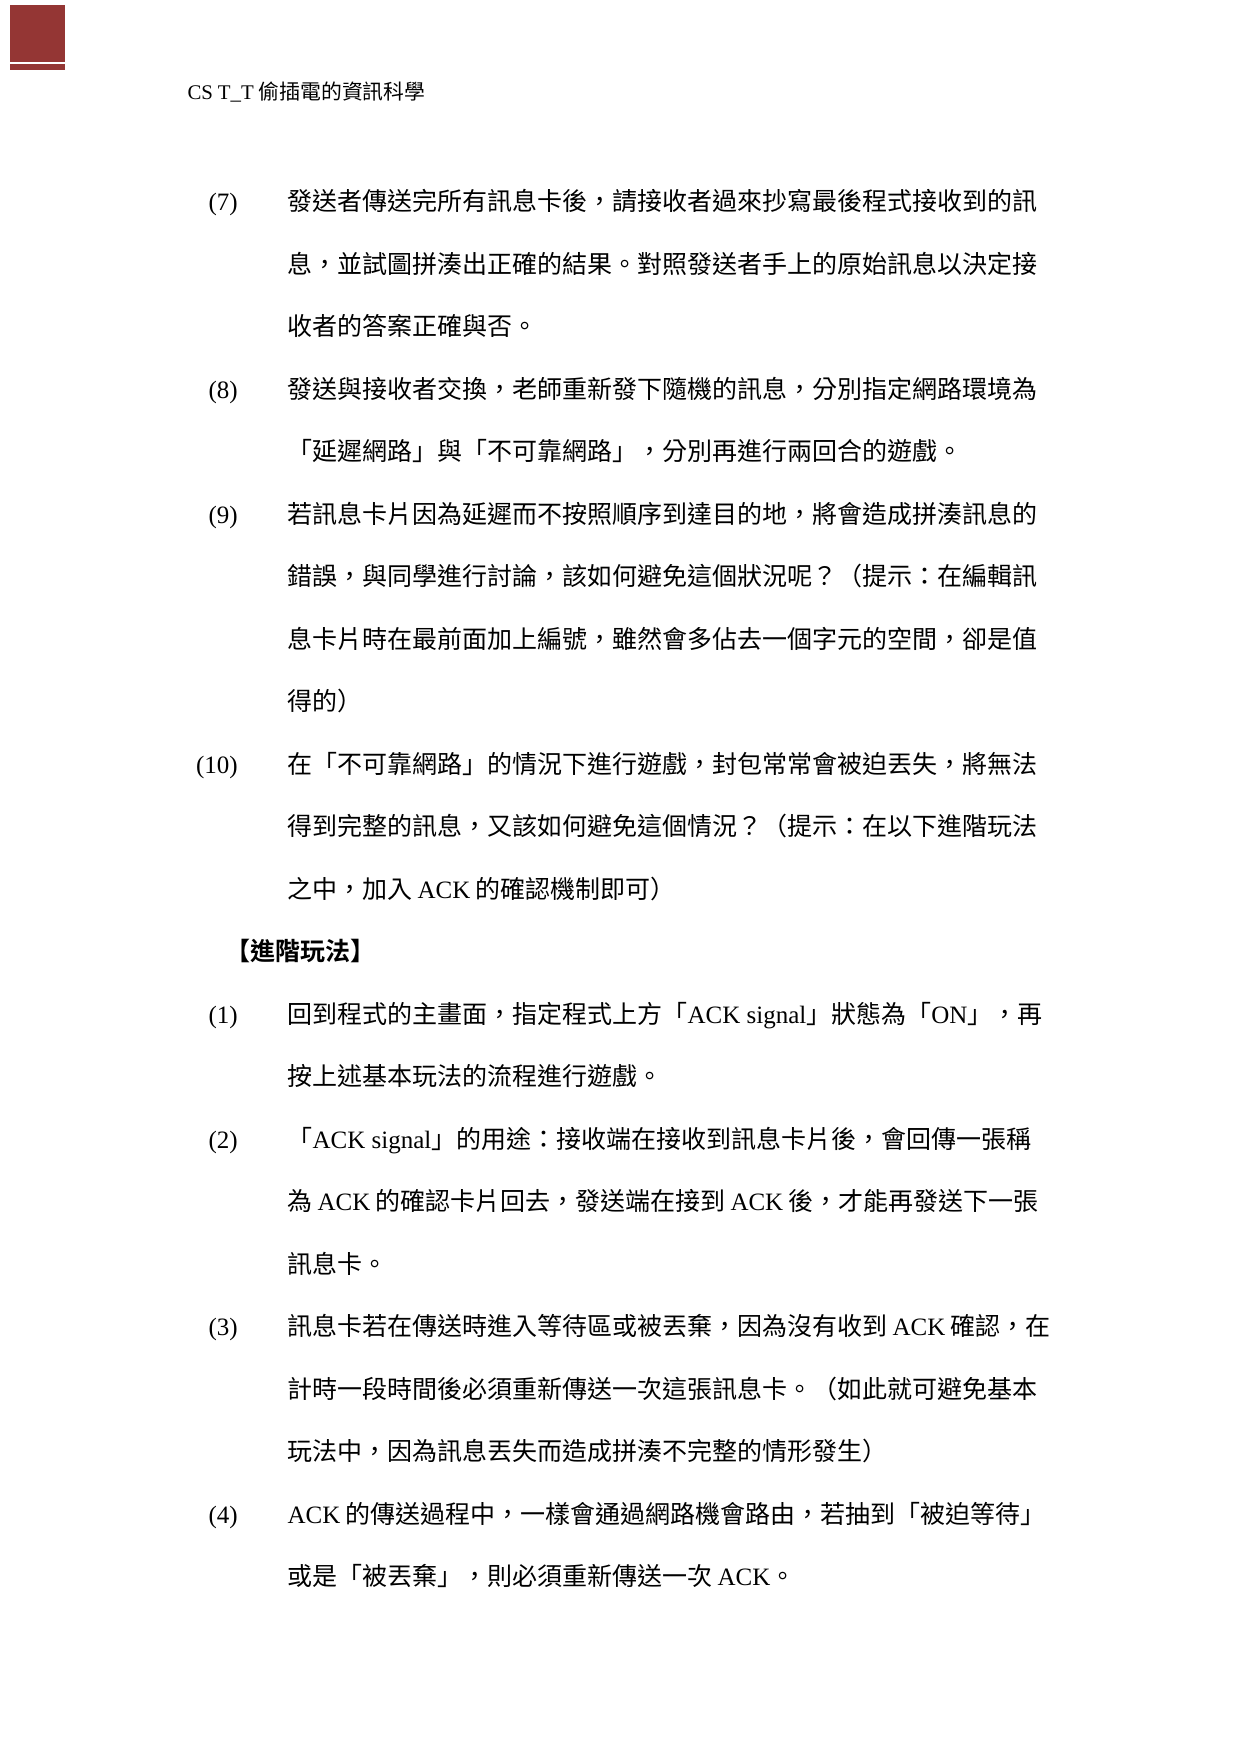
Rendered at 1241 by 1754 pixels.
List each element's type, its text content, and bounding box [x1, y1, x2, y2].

list 回到程式的主畫面，指定程式上方「ACK signal」狀態為「ON」，再按上述基本玩法的流程進行遊戲。 [237, 971, 1053, 1096]
list 發送者傳送完所有訊息卡後，請接收者過來抄寫最後程式接收到的訊息，並試圖拼湊出正確的結果。對照發送者手上的原始訊息以決定接收者的答案正確與否。 [237, 158, 1053, 346]
list ACK的傳送過程中，一樣會通過網路機會路由，若抽到「被迫等待」或是「被丟棄」，則必須重新傳送一次ACK。 [237, 1471, 1053, 1596]
list 「ACK signal」的用途：接收端在接收到訊息卡片後，會回傳一張稱為ACK的確認卡片回去，發送端在接到ACK後，才能再發送下一張訊息卡。 [237, 1096, 1053, 1283]
list 在「不可靠網路」的情況下進行遊戲，封包常常會被迫丟失，將無法得到完整的訊息，又該如何避免這個情況？（提示：在以下進階玩法之中，加入ACK的確認機制即可） [237, 721, 1053, 908]
list 若訊息卡片因為延遲而不按照順序到達目的地，將會造成拼湊訊息的錯誤，與同學進行討論，該如何避免這個狀況呢？（提示：在編輯訊息卡片時在最前面加上編號，雖然會多佔去一個字元的空間，卻是值得的） [237, 471, 1053, 721]
list 發送與接收者交換，老師重新發下隨機的訊息，分別指定網路環境為「延遲網路」與「不可靠網路」，分別再進行兩回合的遊戲。 [237, 346, 1053, 471]
list 訊息卡若在傳送時進入等待區或被丟棄，因為沒有收到ACK確認，在計時一段時間後必須重新傳送一次這張訊息卡。（如此就可避免基本玩法中，因為訊息丟失而造成拼湊不完整的情形發生） [237, 1283, 1053, 1471]
text 【進階玩法】 [187, 908, 1053, 971]
